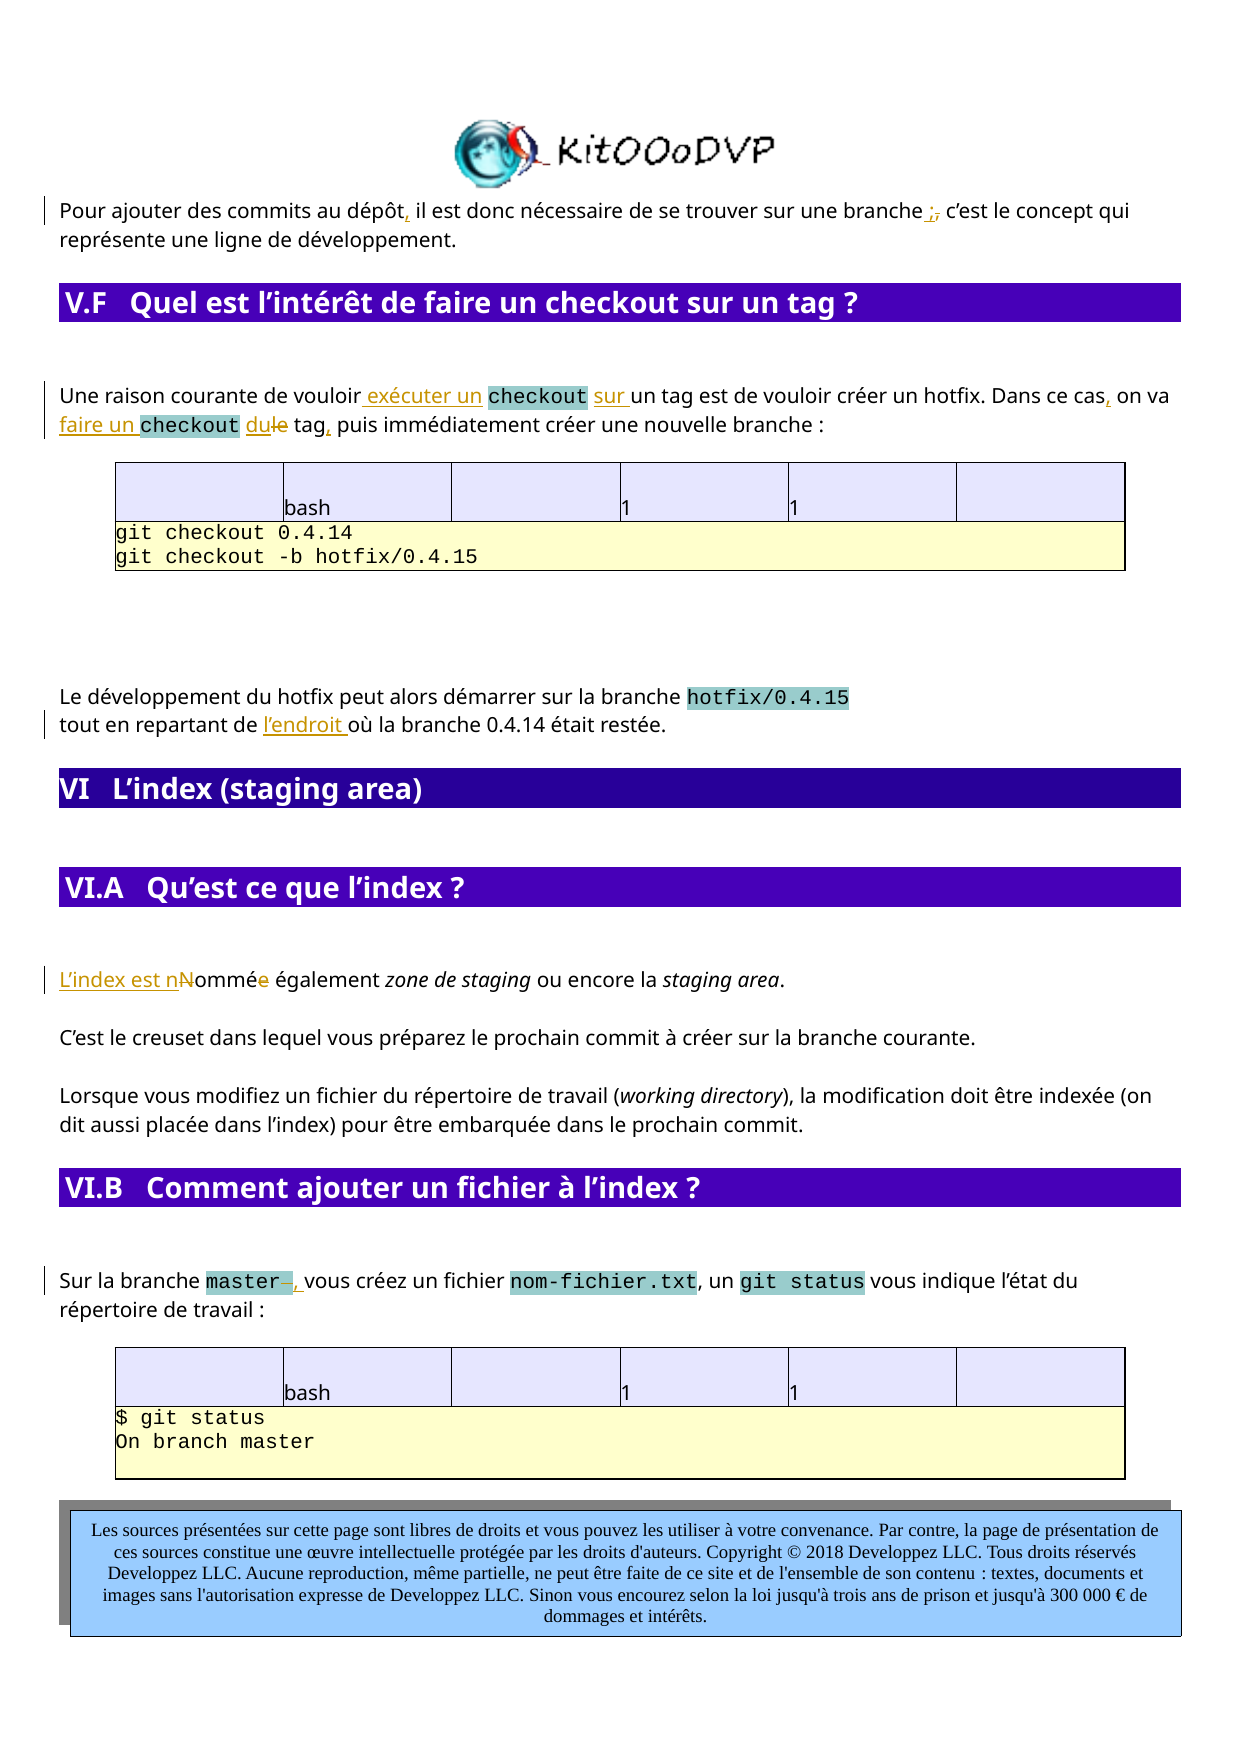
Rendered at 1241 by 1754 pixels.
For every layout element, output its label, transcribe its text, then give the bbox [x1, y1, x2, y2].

table_header 1 [789, 463, 956, 521]
text Sur la branche master, vous créez un fichier nom-fichier.txt, un git status vous indique l’état du répertoire de travail : [59, 1266, 1181, 1323]
table_header [116, 463, 283, 521]
table_header 1 [621, 463, 788, 521]
subtitle Comment ajouter un fichier à l’index ? [59, 1168, 1181, 1207]
table_header bash [284, 1348, 451, 1406]
text C’est le creuset dans lequel vous préparez le prochain commit à créer sur la branche courante. [59, 1023, 1181, 1052]
table_header [116, 1348, 283, 1406]
text L’index est nommé également zone de staging ou encore la staging area. [59, 966, 1181, 994]
table_header [957, 463, 1124, 521]
text Le développement du hotfix peut alors démarrer sur la branche hotfix/0.4.15 tout en repartant de l’endroit où la branche 0.4.14 était restée. [59, 682, 1181, 739]
subtitle Qu’est ce que l’index ? [59, 867, 1181, 907]
text Pour ajouter des commits au dépôt, il est donc nécessaire de se trouver sur une branche ; c’est le concept qui représente une ligne de développement. [59, 196, 1181, 253]
table_header [957, 1348, 1124, 1406]
table_header 1 [789, 1348, 956, 1406]
text Lorsque vous modifiez un fichier du répertoire de travail (working directory), la modification doit être indexée (on dit aussi placée dans l’index) pour être embarquée dans le prochain commit. [59, 1081, 1181, 1138]
table_header [452, 463, 620, 521]
picture [453, 118, 781, 191]
table_header 1 [621, 1348, 788, 1406]
table_header [452, 1348, 620, 1406]
table_header bash [284, 463, 451, 521]
text Une raison courante de vouloir exécuter un checkout sur un tag est de vouloir créer un hotfix. Dans ce cas, on va faire un checkout du tag, puis immédiatement créer une nouvelle branche : [59, 381, 1181, 438]
subtitle L’index (staging area) [59, 768, 1181, 808]
subtitle Quel est l’intérêt de faire un checkout sur un tag ? [59, 283, 1181, 322]
